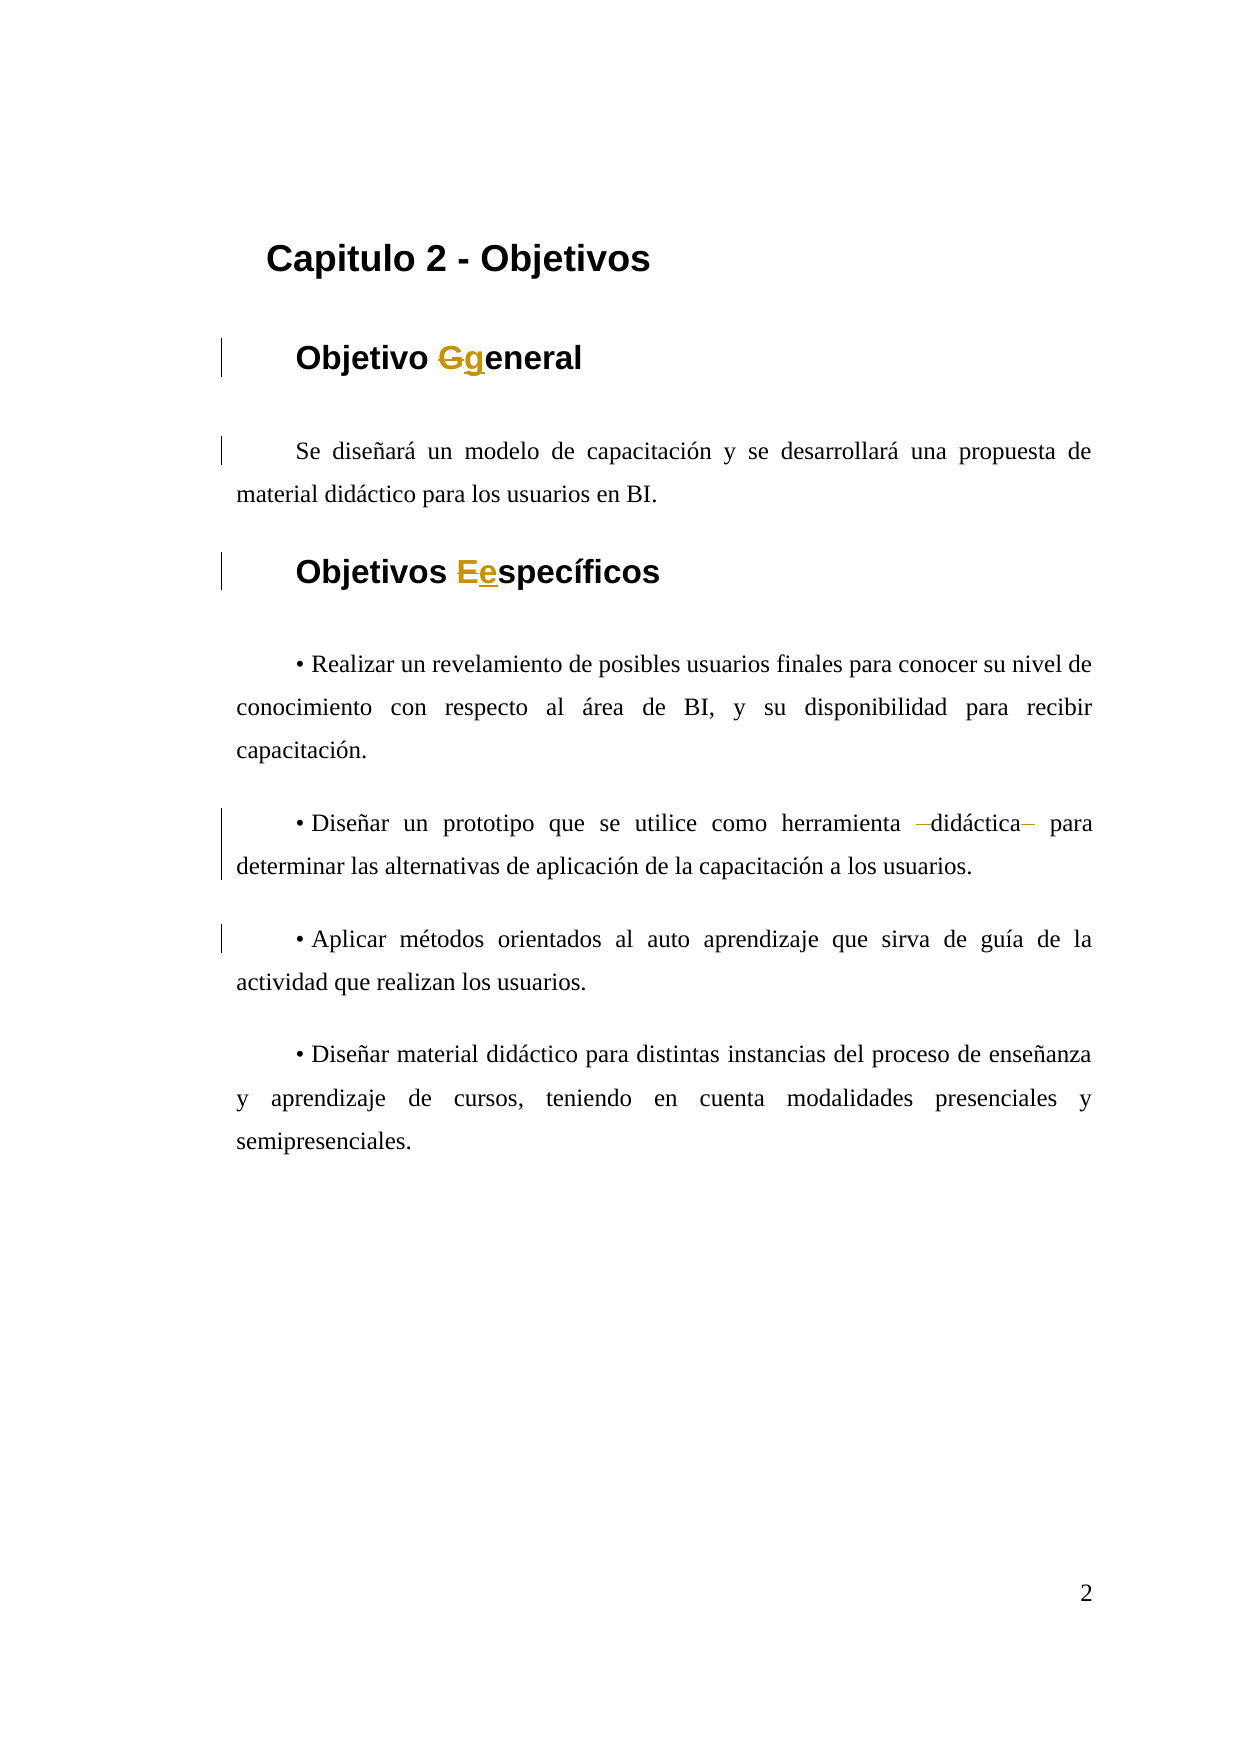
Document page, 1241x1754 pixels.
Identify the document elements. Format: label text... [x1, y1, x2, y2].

subtitle Objetivo general [266, 338, 1093, 377]
subtitle Capitulo 2 - Objetivos [236, 236, 1093, 279]
text • Aplicar métodos orientados al auto aprendizaje que sirva de guía de la actividad que realizan los usuarios. [236, 924, 1093, 996]
text • Realizar un revelamiento de posibles usuarios finales para conocer su nivel de conocimiento con respecto al área de BI, y su disponibilidad para recibir capacitación. [236, 649, 1093, 764]
subtitle Objetivos específicos [266, 552, 1093, 590]
text • Diseñar un prototipo que se utilice como herramienta didáctica para determinar las alternativas de aplicación de la capacitación a los usuarios. [236, 808, 1093, 880]
text • Diseñar material didáctico para distintas instancias del proceso de enseñanza y aprendizaje de cursos, teniendo en cuenta modalidades presenciales y semipresenciales. [236, 1039, 1093, 1154]
text Se diseñará un modelo de capacitación y se desarrollará una propuesta de material didáctico para los usuarios en BI. [236, 436, 1093, 508]
